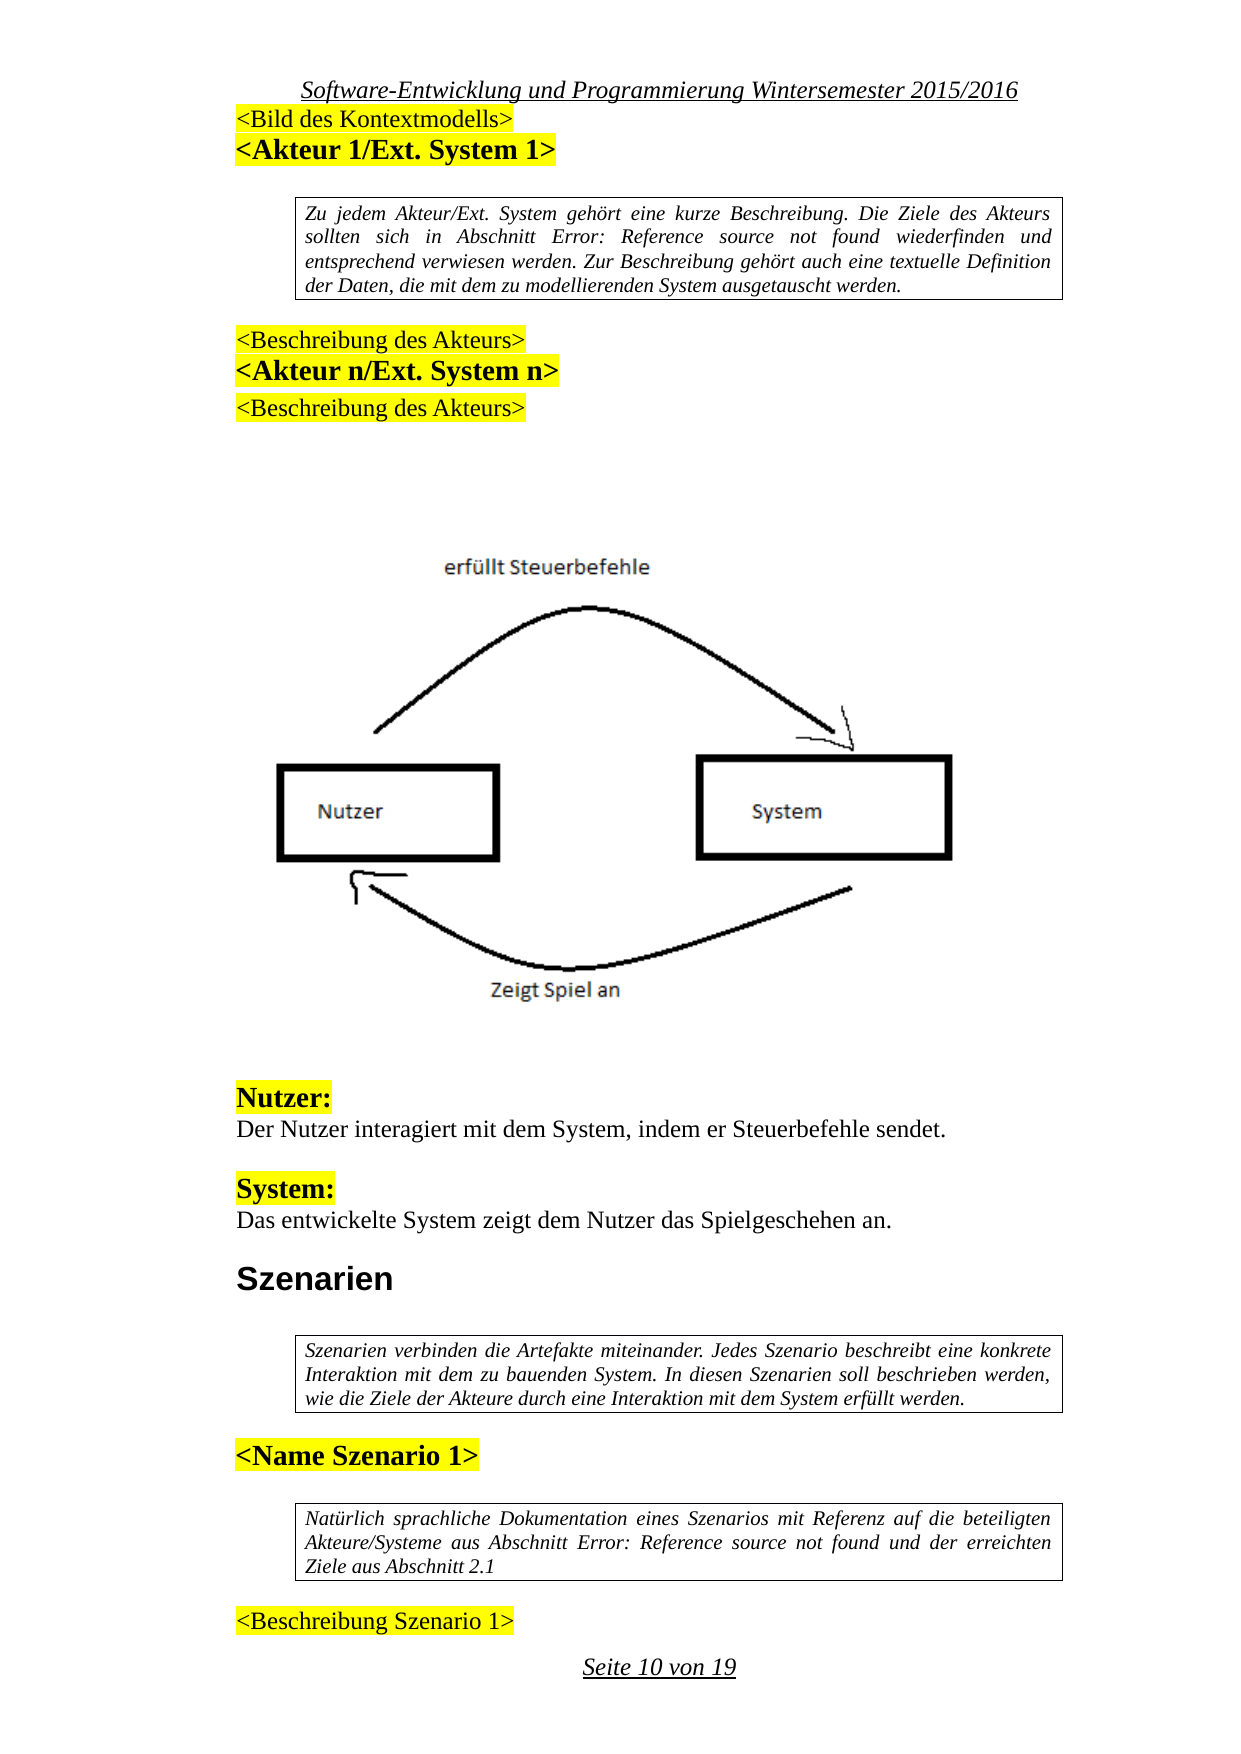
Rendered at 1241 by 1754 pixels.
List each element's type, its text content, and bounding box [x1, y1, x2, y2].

text Szenarien verbinden die Artefakte miteinander. Jedes Szenario beschreibt eine konkrete Interaktion mit dem zu bauenden System. In diesen Szenarien soll beschrieben werden, wie die Ziele der Akteure durch eine Interaktion mit dem System erfüllt werden. [296, 1336, 1062, 1412]
subtitle <Akteur 1/Ext. System 1> [235, 132, 1122, 166]
text Natürlich sprachliche Dokumentation eines Szenarios mit Referenz auf die beteiligten Akteure/Systeme aus Abschnitt Fehler: Referenz nicht gefunden und der erreichten Ziele aus Abschnitt 2.1 [296, 1504, 1062, 1580]
text <Beschreibung des Akteurs> [236, 393, 1122, 422]
text <Beschreibung Szenario 1> [236, 1606, 1122, 1635]
text <Bild des Kontextmodells> [236, 104, 1122, 132]
text System: [236, 1171, 1122, 1205]
text Zu jedem Akteur/Ext. System gehört eine kurze Beschreibung. Die Ziele des Akteurs sollten sich in Abschnitt Fehler: Referenz nicht gefunden wiederfinden und entsprechend verwiesen werden. Zur Beschreibung gehört auch eine textuelle Definition der Daten, die mit dem zu modellierenden System ausgetauscht werden. [296, 198, 1062, 299]
subtitle <Name Szenario 1> [235, 1438, 1122, 1471]
text Der Nutzer interagiert mit dem System, indem er Steuerbefehle sendet. [236, 1114, 1122, 1142]
subtitle <Akteur n/Ext. System n> [235, 353, 1122, 387]
text Nutzer: [236, 1080, 1122, 1114]
text <Beschreibung des Akteurs> [236, 325, 1122, 353]
text Das entwickelte System zeigt dem Nutzer das Spielgeschehen an. [236, 1205, 1122, 1233]
subtitle Szenarien [236, 1258, 1122, 1297]
